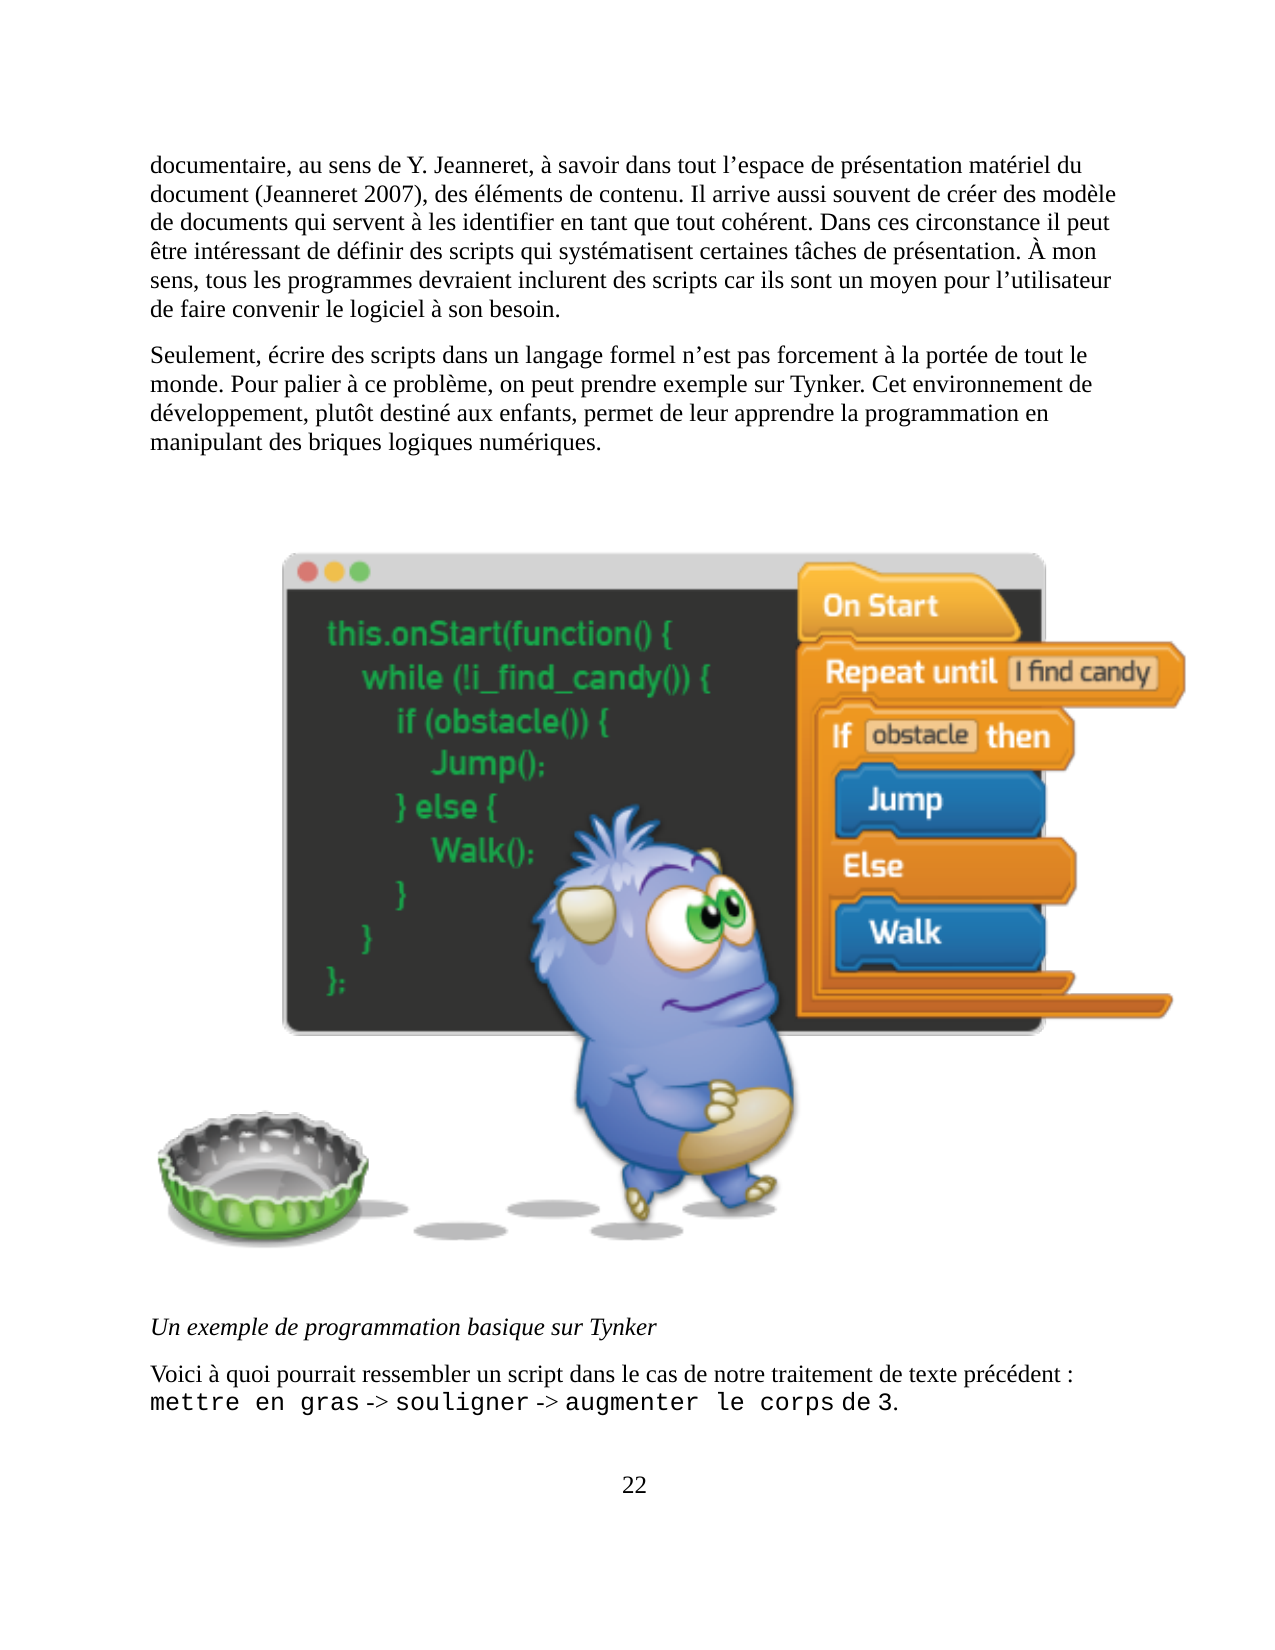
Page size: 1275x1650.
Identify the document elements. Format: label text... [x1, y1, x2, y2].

text Voici à quoi pourrait ressembler un script dans le cas de notre traitement de texte précédent : mettre en gras -> souligner -> augmenter le corps de 3. [150, 1359, 1125, 1418]
picture [150, 473, 1192, 1307]
text Un exemple de programmation basique sur Tynker [150, 1307, 1125, 1341]
text Seulement, écrire des scripts dans un langage formel n’est pas forcement à la portée de tout le monde. Pour palier à ce problème, on peut prendre exemple sur Tynker. Cet environnement de développement, plutôt destiné aux enfants, permet de leur apprendre la programmation en manipulant des briques logiques numériques. [150, 340, 1125, 455]
text documentaire, au sens de Y. Jeanneret, à savoir dans tout l’espace de présentation matériel du document (Jeanneret 2007), des éléments de contenu. Il arrive aussi souvent de créer des modèle de documents qui servent à les identifier en tant que tout cohérent. Dans ces circonstance il peut être intéressant de définir des scripts qui systématisent certaines tâches de présentation. À mon sens, tous les programmes devraient inclurent des scripts car ils sont un moyen pour l’utilisateur de faire convenir le logiciel à son besoin. [150, 150, 1125, 322]
